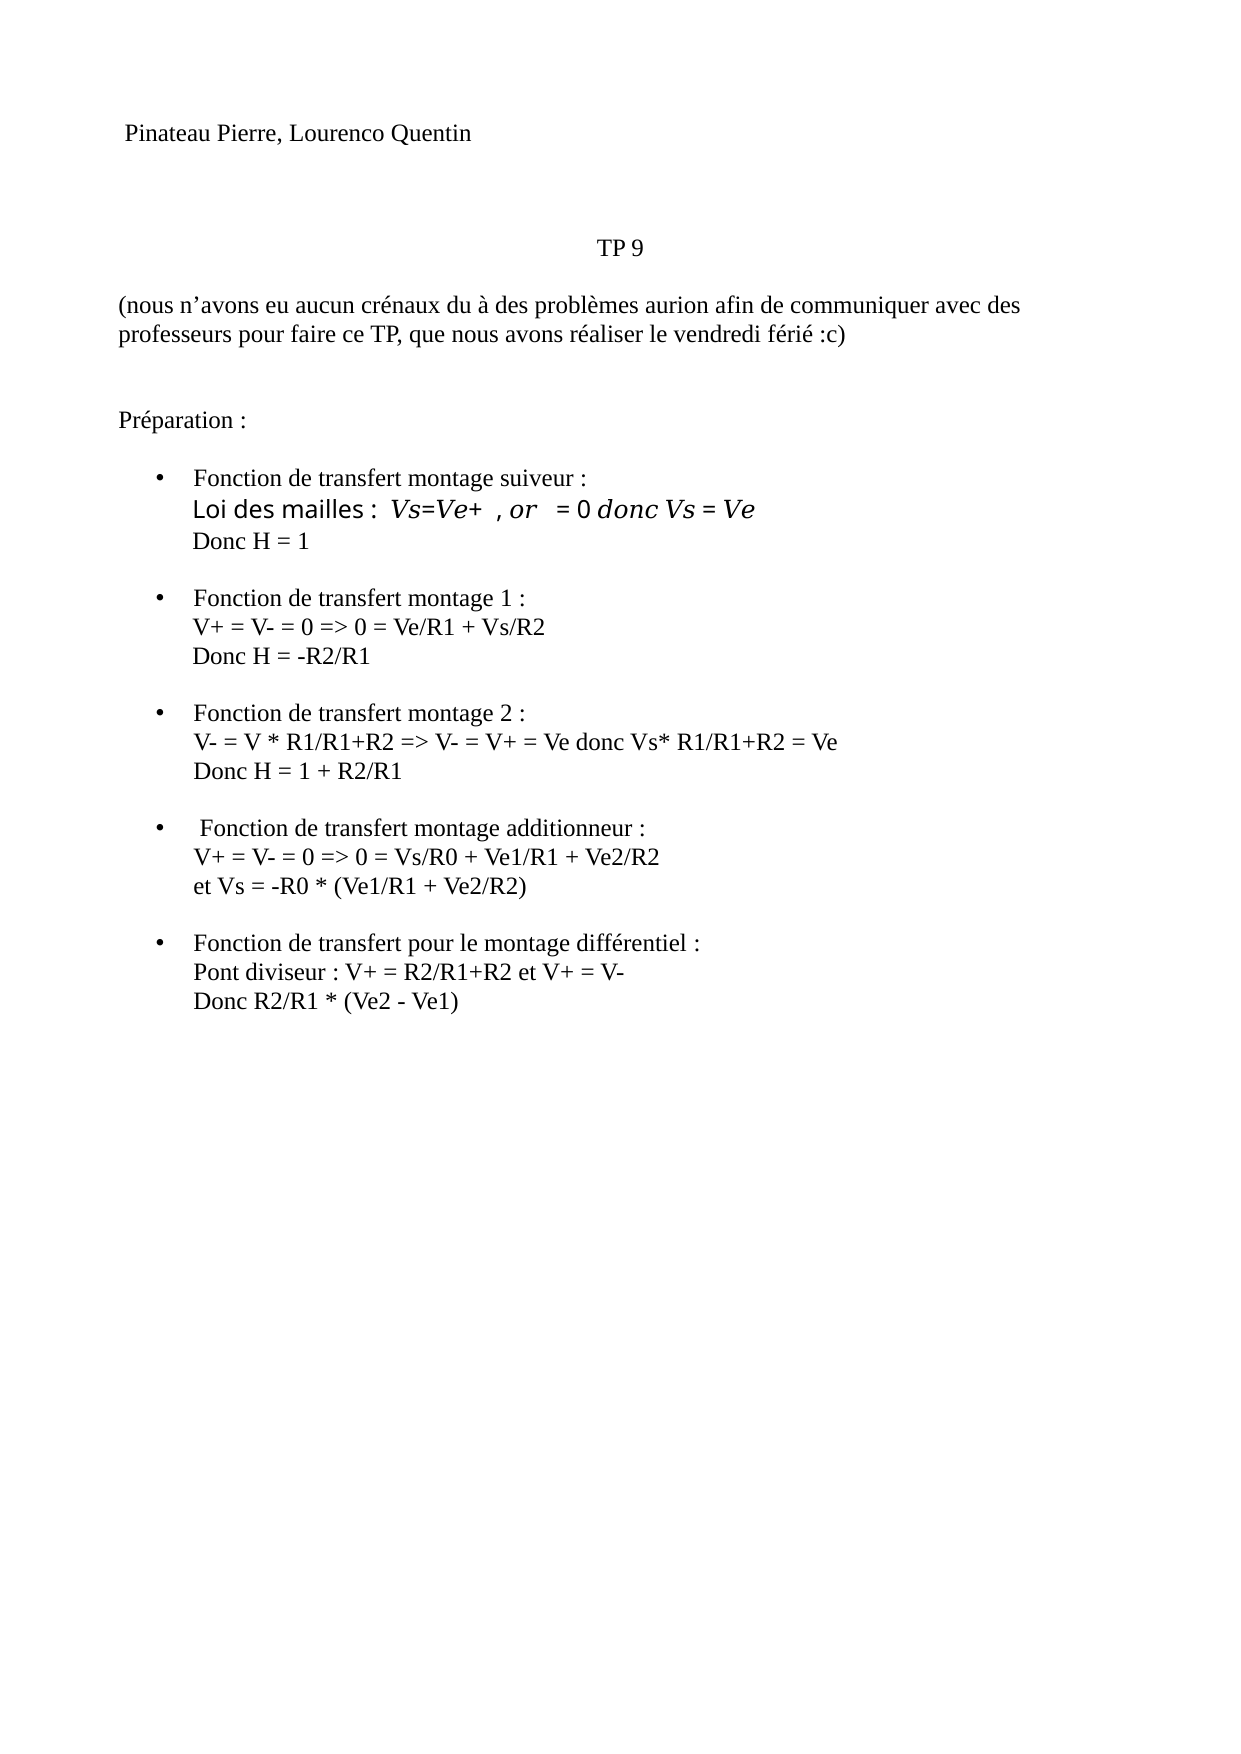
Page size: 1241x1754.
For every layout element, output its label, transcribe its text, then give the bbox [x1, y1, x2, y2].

list V+ = V- = 0 => 0 = Vs/R0 + Ve1/R1 + Ve2/R2 [156, 842, 1122, 871]
list V- = V * R1/R1+R2 => V- = V+ = Ve donc Vs* R1/R1+R2 = Ve [156, 727, 1122, 756]
text Donc H = 1 [118, 526, 1122, 555]
list Donc R2/R1 * (Ve2 - Ve1) [156, 986, 1122, 1015]
text Loi des mailles : 𝑉𝑠=𝑉𝑒+𝜀, 𝑜𝑟 𝜀= 0 𝑑𝑜𝑛𝑐 𝑉𝑠 = 𝑉𝑒 [118, 492, 1122, 526]
text (nous n’avons eu aucun crénaux du à des problèmes aurion afin de communiquer avec des professeurs pour faire ce TP, que nous avons réaliser le vendredi férié :c) [118, 291, 1122, 348]
text Donc H = -R2/R1 [118, 641, 1122, 670]
list Pont diviseur : V+ = R2/R1+R2 et V+ = V- [156, 957, 1122, 986]
text Préparation : [118, 406, 1122, 434]
list Fonction de transfert montage additionneur : [156, 813, 1122, 842]
list et Vs = -R0 * (Ve1/R1 + Ve2/R2) [156, 871, 1122, 900]
text TP 9 [118, 233, 1122, 262]
list Fonction de transfert montage 2 : [156, 698, 1122, 727]
list Fonction de transfert montage suiveur : [156, 463, 1122, 492]
list Fonction de transfert montage 1 : [156, 583, 1122, 612]
list Donc H = 1 + R2/R1 [156, 756, 1122, 785]
list Fonction de transfert pour le montage différentiel : [156, 928, 1122, 957]
text Pinateau Pierre, Lourenco Quentin [118, 118, 1122, 147]
text V+ = V- = 0 => 0 = Ve/R1 + Vs/R2 [118, 612, 1122, 641]
